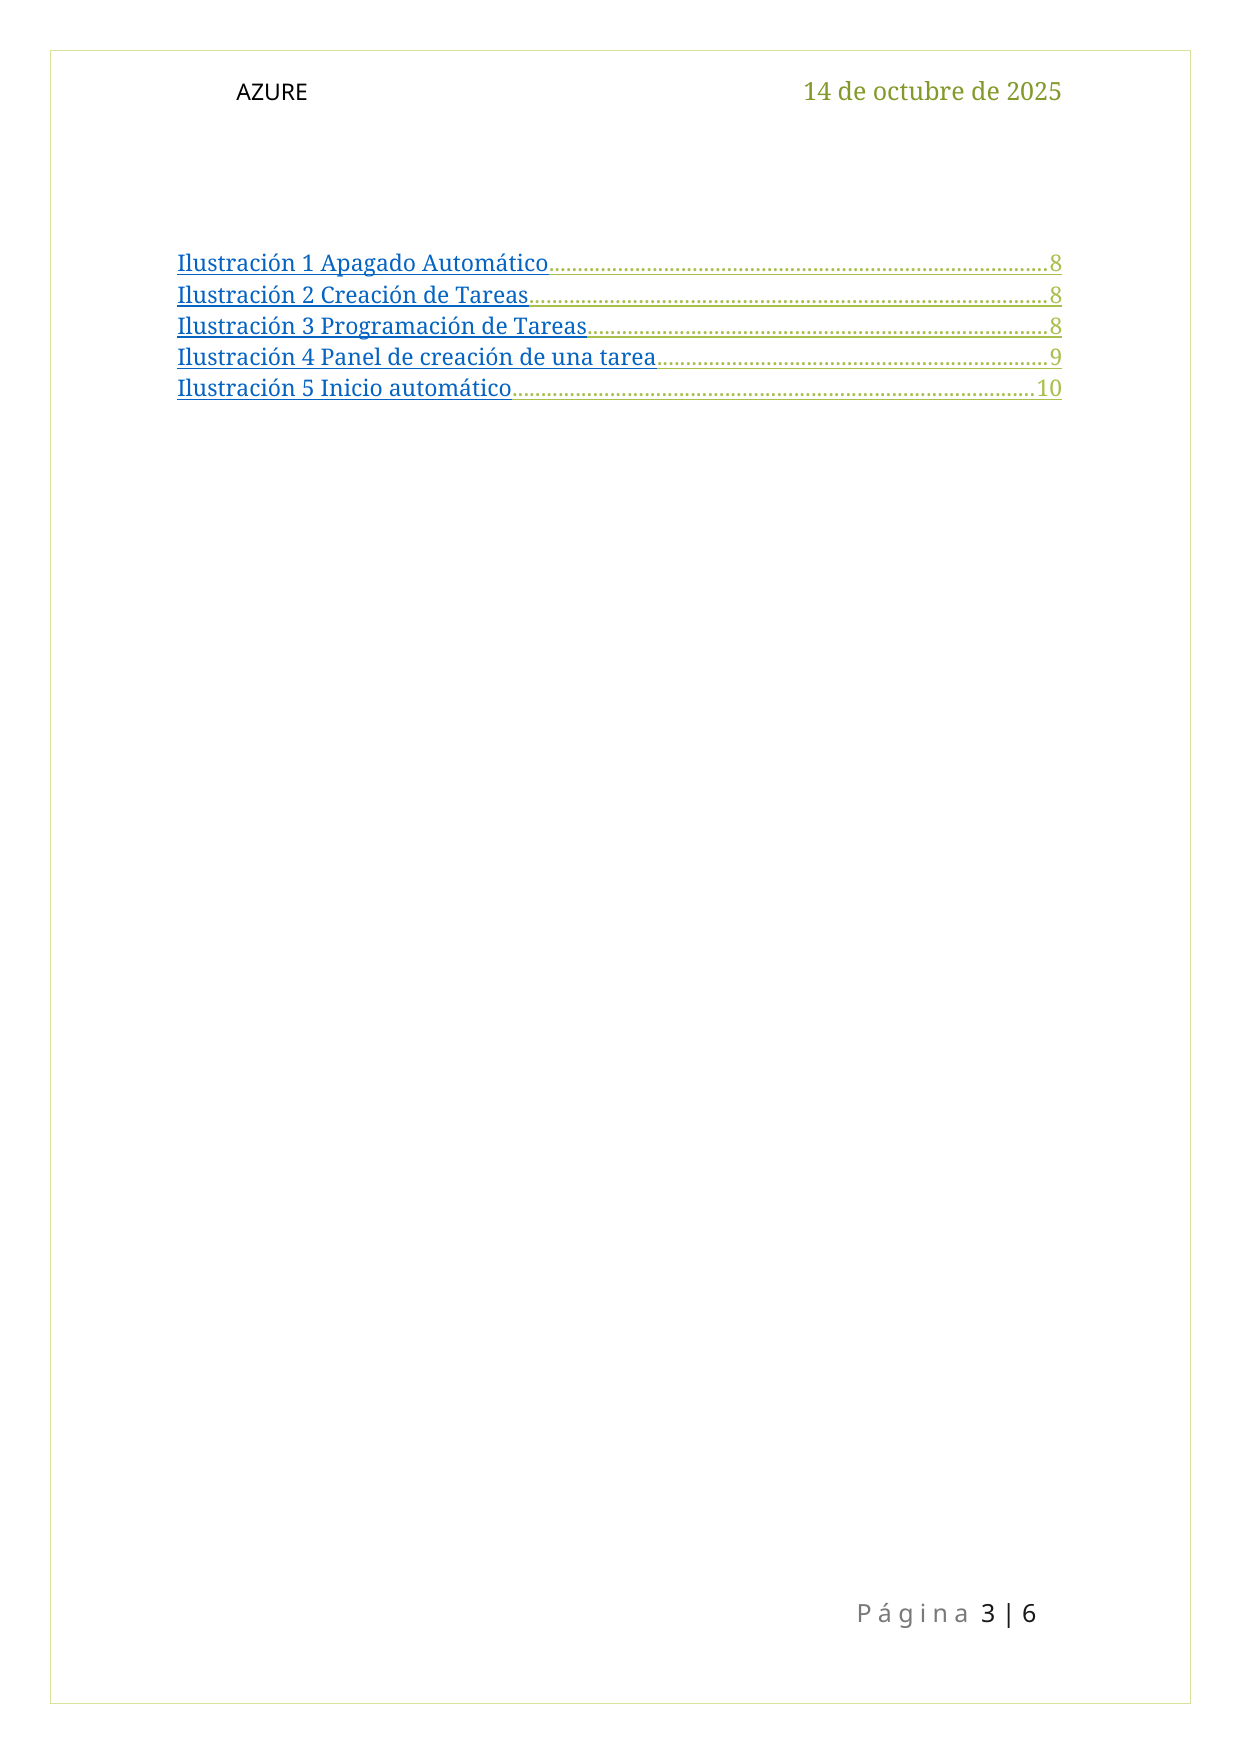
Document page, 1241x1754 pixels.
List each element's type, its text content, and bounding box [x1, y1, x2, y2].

text Ilustración 1 Apagado Automático 8 [177, 247, 1063, 279]
text Ilustración 5 Inicio automático 10 [177, 372, 1063, 404]
text Ilustración 2 Creación de Tareas 8 [177, 279, 1063, 310]
text Ilustración 4 Panel de creación de una tarea 9 [177, 341, 1063, 372]
text Ilustración 3 Programación de Tareas 8 [177, 310, 1063, 341]
